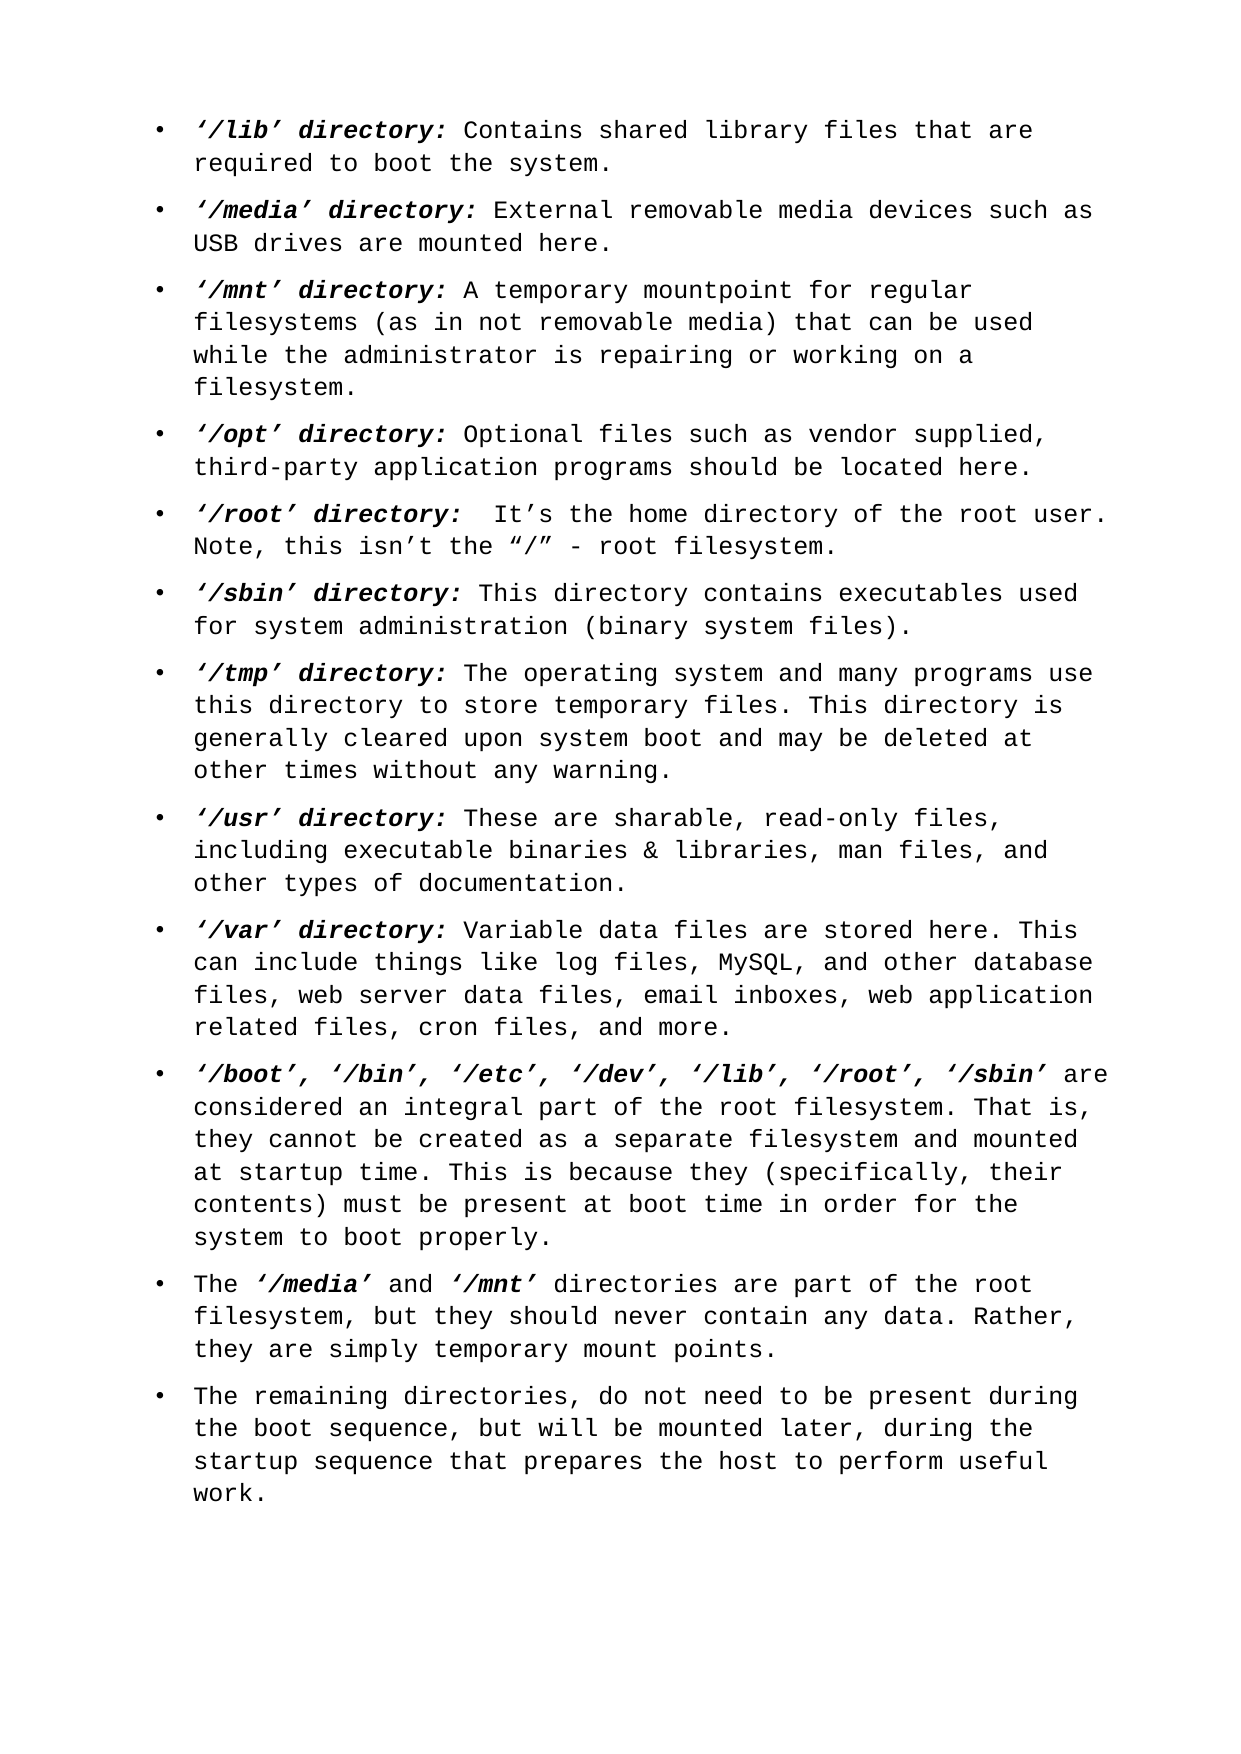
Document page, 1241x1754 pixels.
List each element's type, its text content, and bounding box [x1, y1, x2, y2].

list ‘/boot’, ‘/bin’, ‘/etc’, ‘/dev’, ‘/lib’, ‘/root’, ‘/sbin’ are considered an integral part of the root filesystem. That is, they cannot be created as a separate filesystem and mounted at startup time. This is because they (specifically, their contents) must be present at boot time in order for the system to boot properly. [156, 1062, 1122, 1253]
list ‘/tmp’ directory: The operating system and many programs use this directory to store temporary files. This directory is generally cleared upon system boot and may be deleted at other times without any warning. [156, 661, 1122, 786]
list ‘/media’ directory: External removable media devices such as USB drives are mounted here. [156, 198, 1122, 258]
list ‘/mnt’ directory: A temporary mountpoint for regular filesystems (as in not removable media) that can be used while the administrator is repairing or working on a filesystem. [156, 277, 1122, 403]
list ‘/opt’ directory: Optional files such as vendor supplied, third-party application programs should be located here. [156, 422, 1122, 483]
list ‘/root’ directory: It’s the home directory of the root user. Note, this isn’t the “/” - root filesystem. [156, 501, 1122, 562]
list ‘/sbin’ directory: This directory contains executables used for system administration (binary system files). [156, 581, 1122, 642]
list ‘/usr’ directory: These are sharable, read-only files, including executable binaries & libraries, man files, and other types of documentation. [156, 805, 1122, 898]
list The ‘/media’ and ‘/mnt’ directories are part of the root filesystem, but they should never contain any data. Rather, they are simply temporary mount points. [156, 1271, 1122, 1365]
list ‘/var’ directory: Variable data files are stored here. This can include things like log files, MySQL, and other database files, web server data files, email inboxes, web application related files, cron files, and more. [156, 917, 1122, 1043]
list The remaining directories, do not need to be present during the boot sequence, but will be mounted later, during the startup sequence that prepares the host to perform useful work. [156, 1383, 1122, 1509]
list ‘/lib’ directory: Contains shared library files that are required to boot the system. [156, 118, 1122, 179]
